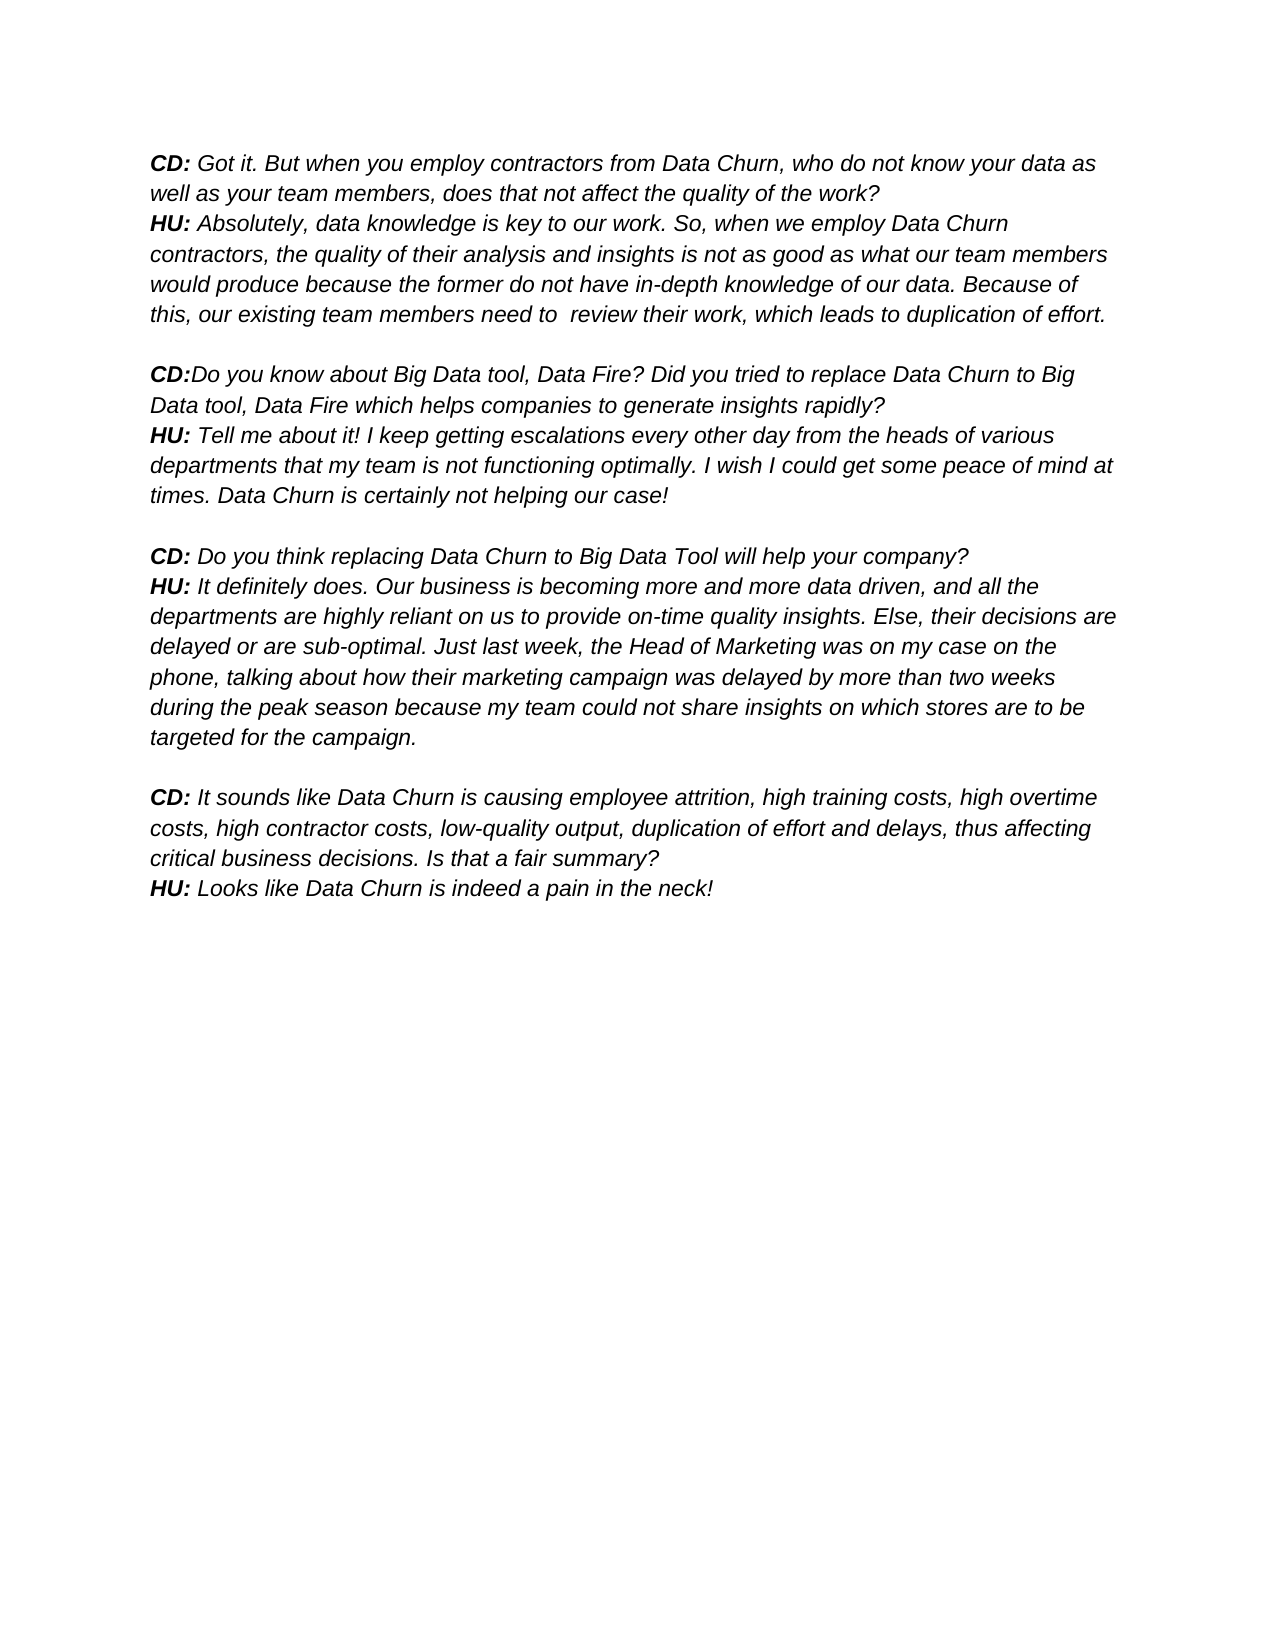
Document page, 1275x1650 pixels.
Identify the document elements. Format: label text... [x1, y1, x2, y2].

text HU: Tell me about it! I keep getting escalations every other day from the heads of various departments that my team is not functioning optimally. I wish I could get some peace of mind at times. Data Churn is certainly not helping our case! [150, 422, 1125, 509]
text CD: Got it. But when you employ contractors from Data Churn, who do not know your data as well as your team members, does that not affect the quality of the work? [150, 150, 1125, 207]
text CD: Do you think replacing Data Churn to Big Data Tool will help your company? [150, 543, 1125, 569]
text HU: Looks like Data Churn is indeed a pain in the neck! [150, 875, 1125, 901]
text HU: Absolutely, data knowledge is key to our work. So, when we employ Data Churn contractors, the quality of their analysis and insights is not as good as what our team members would produce because the former do not have in-depth knowledge of our data. Because of this, our existing team members need to review their work, which leads to duplication of effort. [150, 210, 1125, 327]
text CD:Do you know about Big Data tool, Data Fire? Did you tried to replace Data Churn to Big Data tool, Data Fire which helps companies to generate insights rapidly? [150, 361, 1125, 418]
text HU: It definitely does. Our business is becoming more and more data driven, and all the departments are highly reliant on us to provide on-time quality insights. Else, their decisions are delayed or are sub-optimal. Just last week, the Head of Marketing was on my case on the phone, talking about how their marketing campaign was delayed by more than two weeks during the peak season because my team could not share insights on which stores are to be targeted for the campaign. [150, 573, 1125, 750]
text CD: It sounds like Data Churn is causing employee attrition, high training costs, high overtime costs, high contractor costs, low-quality output, duplication of effort and delays, thus affecting critical business decisions. Is that a fair summary? [150, 784, 1125, 871]
